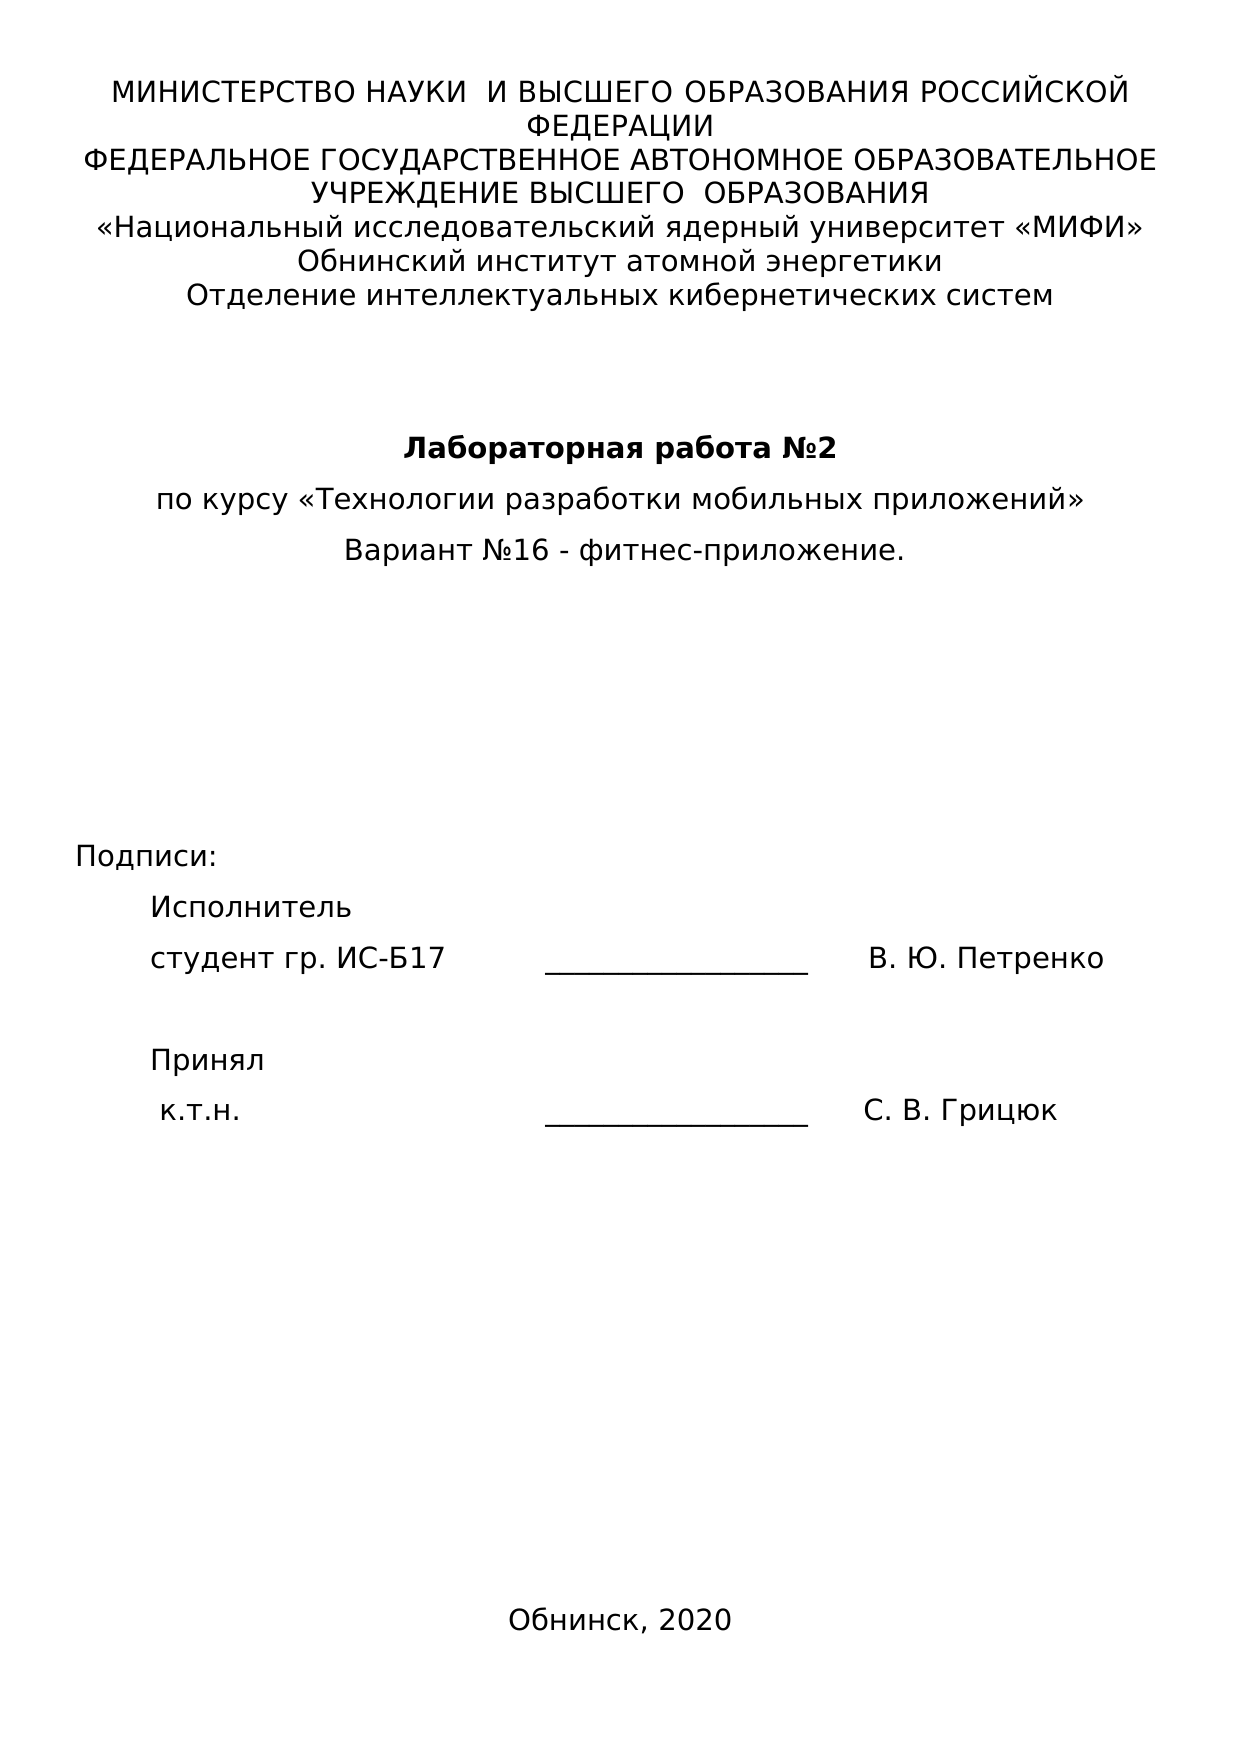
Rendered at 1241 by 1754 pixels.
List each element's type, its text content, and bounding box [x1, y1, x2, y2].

text к.т.н. __________________ С. В. Грицюк [75, 1094, 1165, 1128]
text Обнинский институт атомной энергетики [75, 245, 1165, 279]
text МИНИСТЕРСТВО НАУКИ И ВЫСШЕГО ОБРАЗОВАНИЯ РОССИЙСКОЙ ФЕДЕРАЦИИ [75, 75, 1165, 143]
text Исполнитель [75, 890, 1165, 924]
text студент гр. ИС-Б17 __________________ В. Ю. Петренко [75, 941, 1165, 975]
text по курсу «Технологии разработки мобильных приложений» [75, 482, 1165, 516]
text Подписи: [75, 839, 1165, 873]
text Обнинск, 2020 [75, 1603, 1165, 1637]
text Лабораторная работа №2 [75, 432, 1165, 466]
text «Национальный исследовательский ядерный университет «МИФИ» [75, 211, 1165, 245]
text Вариант №16 - фитнес-приложение. [75, 533, 1165, 567]
text федеральное государственное АВТОНОМНОЕ образовательное учреждение высшего образования [75, 143, 1165, 211]
text Принял [75, 1043, 1165, 1077]
text Отделение интеллектуальных кибернетических систем [75, 279, 1165, 313]
